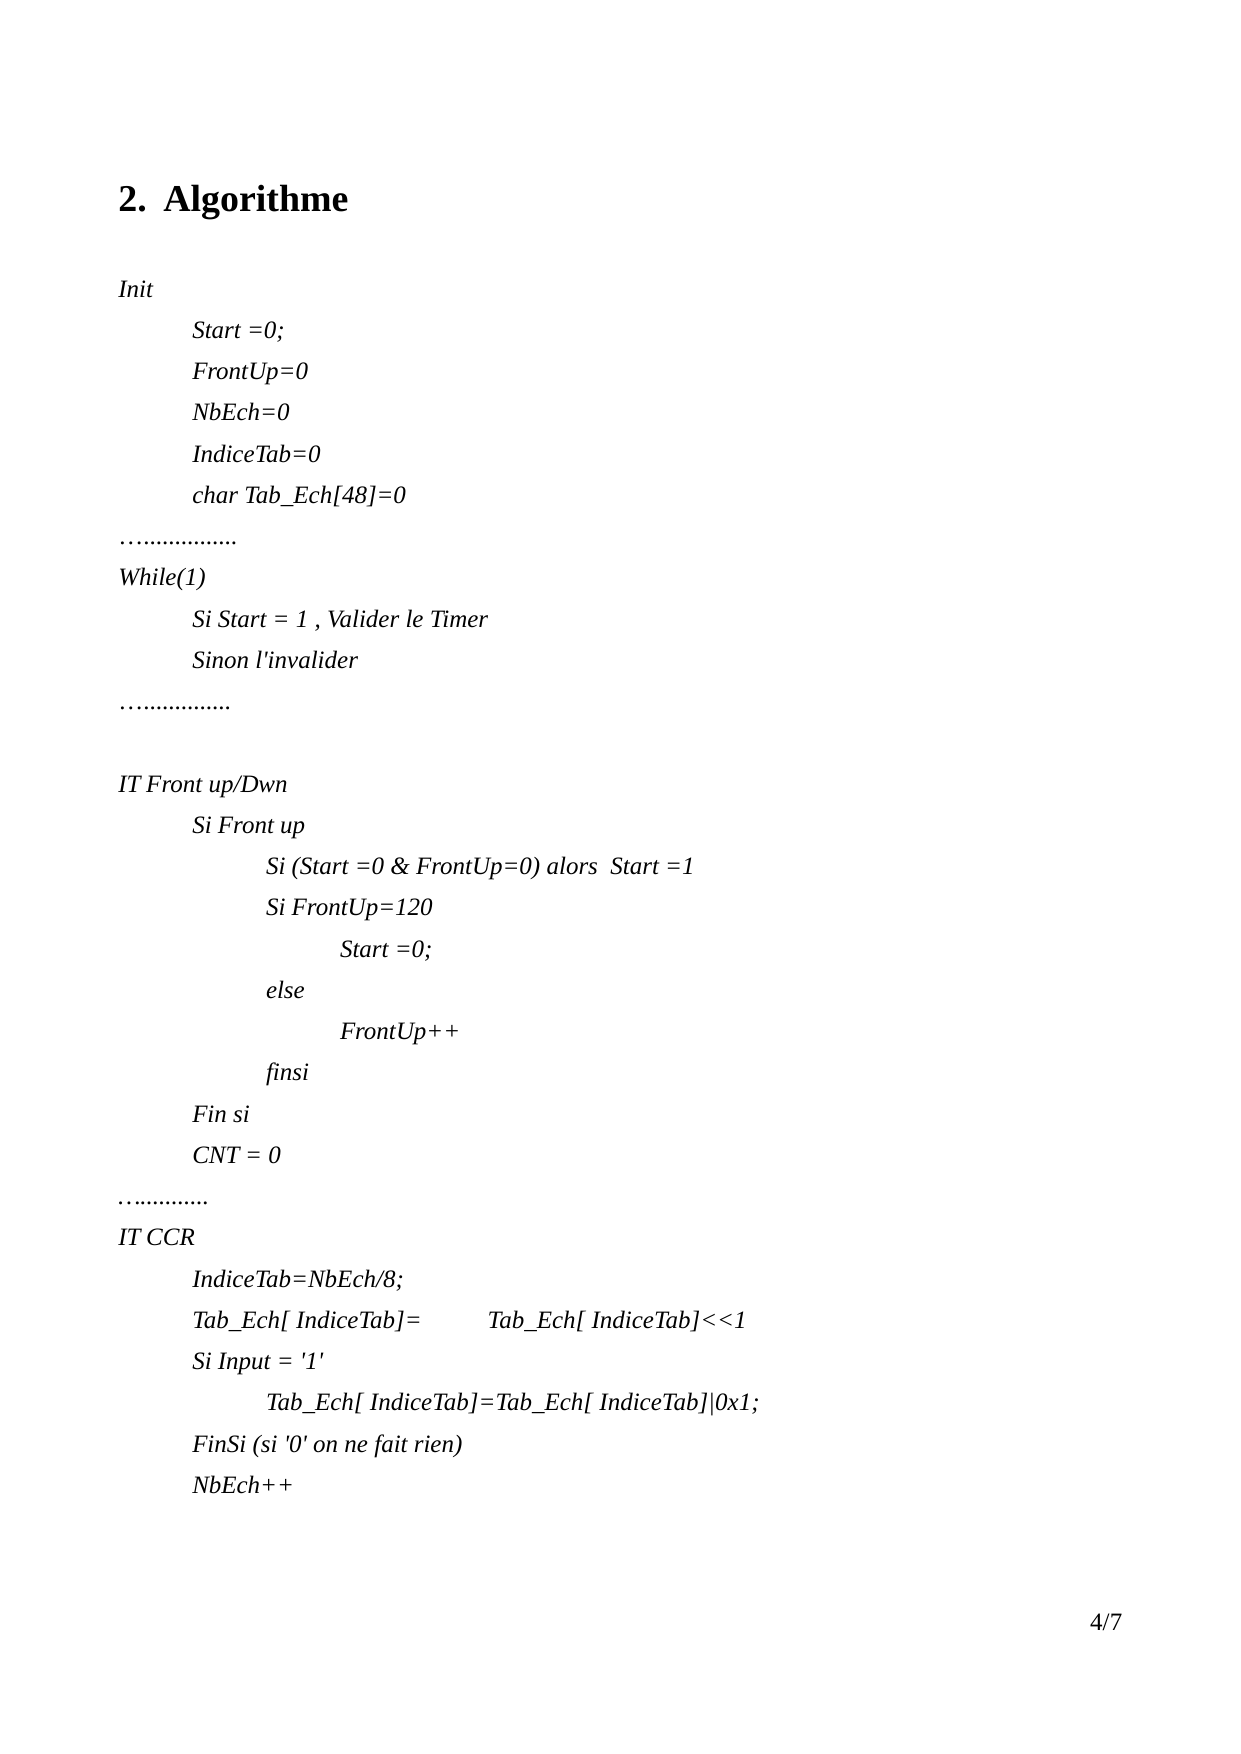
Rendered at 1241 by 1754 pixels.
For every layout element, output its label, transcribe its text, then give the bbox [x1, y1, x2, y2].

text FrontUp++ [118, 1016, 1122, 1045]
text finsi [118, 1057, 1122, 1086]
text IT Front up/Dwn [118, 769, 1122, 797]
text Sinon l'invalider [118, 645, 1122, 674]
text Start =0; [118, 934, 1122, 962]
text Tab_Ech[ IndiceTab]=Tab_Ech[ IndiceTab]|0x1; [118, 1387, 1122, 1416]
text Si Start = 1 , Valider le Timer [118, 604, 1122, 632]
text While(1) [118, 562, 1122, 591]
text Tab_Ech[ IndiceTab]= Tab_Ech[ IndiceTab]<<1 [118, 1305, 1122, 1334]
text Init [118, 274, 1122, 302]
text FinSi (si '0' on ne fait rien) [118, 1429, 1122, 1457]
text …........... [118, 1181, 1122, 1210]
text NbEch=0 [118, 397, 1122, 426]
text …............... [118, 521, 1122, 550]
text IndiceTab=0 [118, 439, 1122, 467]
text Si Front up [118, 810, 1122, 839]
text Si Input = '1' [118, 1346, 1122, 1375]
text Start =0; [118, 315, 1122, 344]
text FrontUp=0 [118, 356, 1122, 385]
text ….............. [118, 686, 1122, 715]
text Si FrontUp=120 [118, 892, 1122, 921]
subtitle Algorithme [118, 176, 1122, 220]
text IndiceTab=NbEch/8; [118, 1264, 1122, 1292]
text CNT = 0 [118, 1140, 1122, 1169]
text Fin si [118, 1099, 1122, 1127]
text char Tab_Ech[48]=0 [118, 480, 1122, 509]
text NbEch++ [118, 1470, 1122, 1499]
text IT CCR [118, 1222, 1122, 1251]
text Si (Start =0 & FrontUp=0) alors Start =1 [118, 851, 1122, 880]
text else [118, 975, 1122, 1004]
